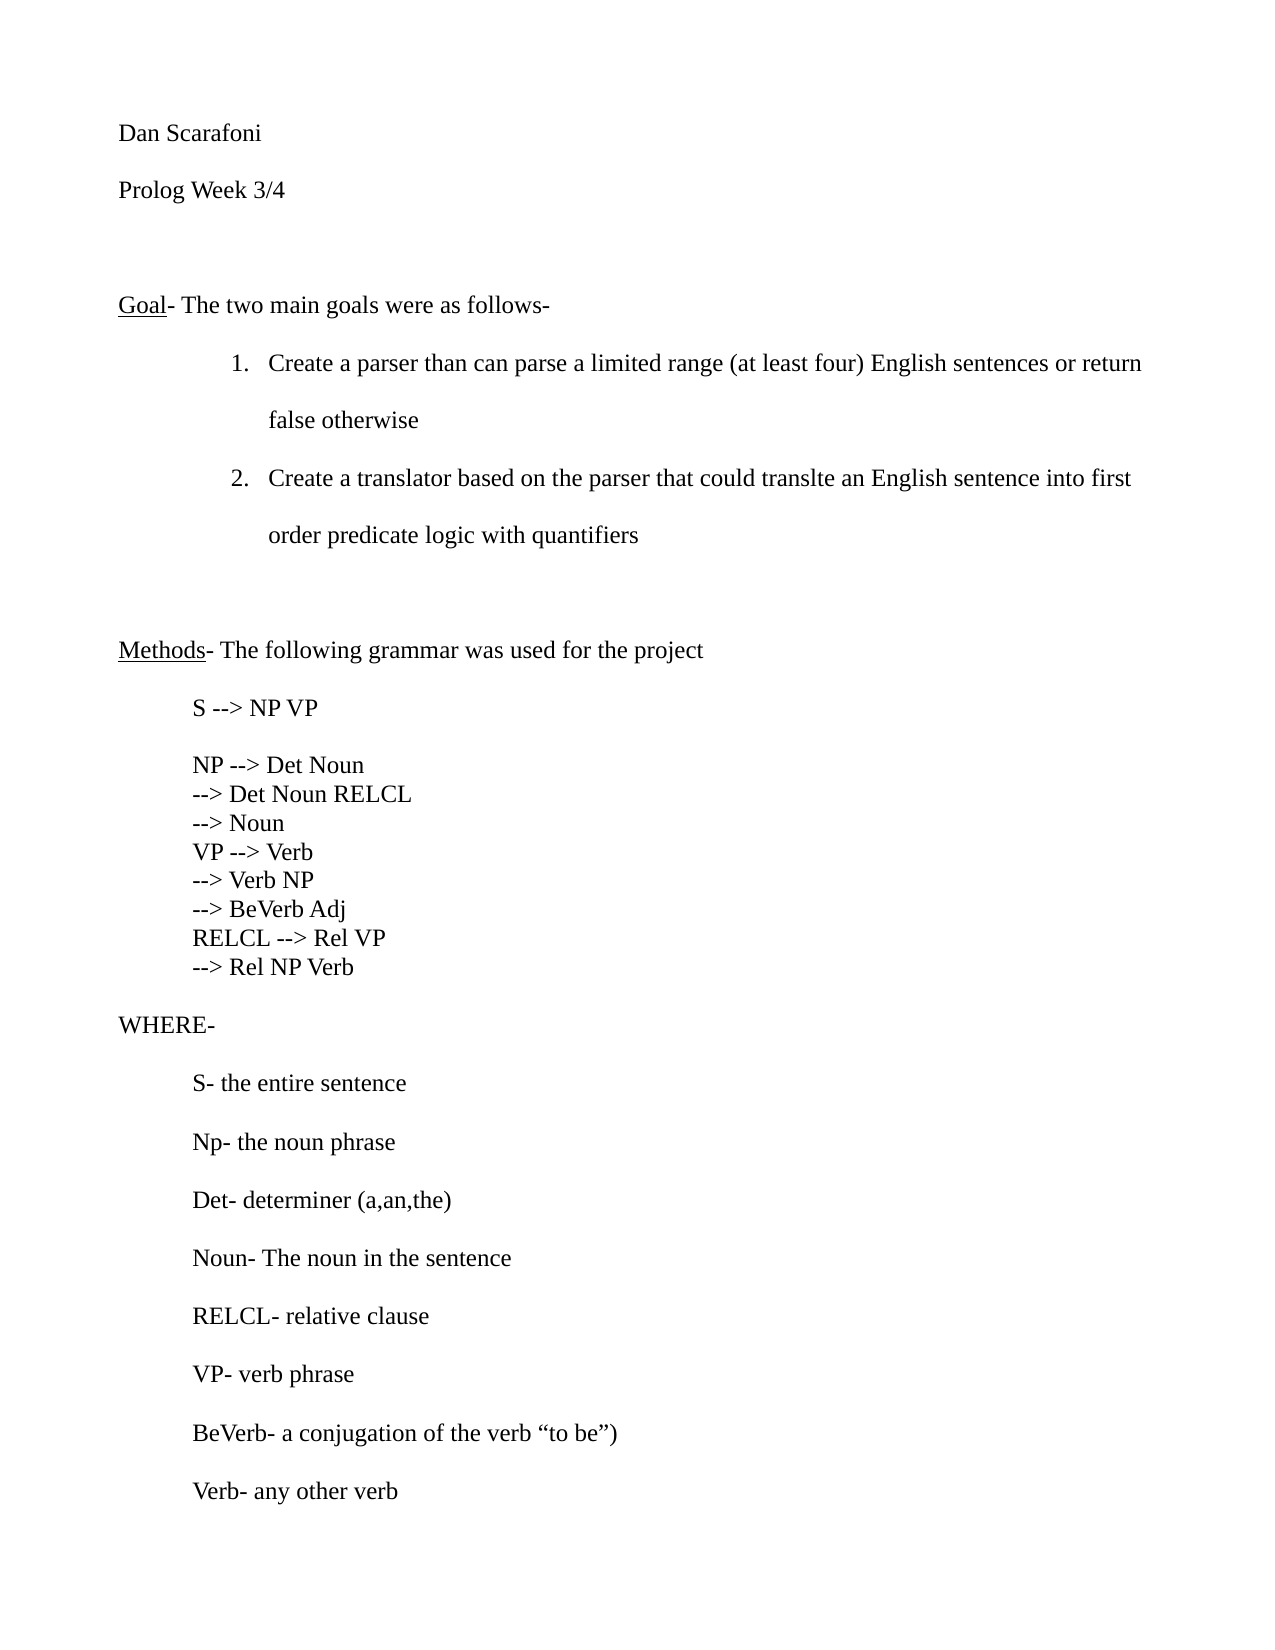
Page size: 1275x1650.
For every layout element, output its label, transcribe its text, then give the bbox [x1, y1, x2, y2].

text RELCL- relative clause [118, 1301, 1157, 1330]
text RELCL --> Rel VP [118, 923, 1157, 952]
text S --> NP VP [118, 693, 1157, 722]
text --> Rel NP Verb [118, 952, 1157, 981]
text Methods- The following grammar was used for the project [118, 636, 1157, 664]
text --> Det Noun RELCL [118, 779, 1157, 808]
text NP --> Det Noun [118, 751, 1157, 779]
text Np- the noun phrase [118, 1127, 1157, 1155]
text Det- determiner (a,an,the) [118, 1185, 1157, 1213]
text Prolog Week 3/4 [118, 176, 1157, 204]
text WHERE- [118, 1010, 1157, 1039]
text --> Noun [118, 808, 1157, 837]
text BeVerb- a conjugation of the verb “to be”) [118, 1418, 1157, 1446]
text --> Verb NP [118, 866, 1157, 894]
text Verb- any other verb [118, 1476, 1157, 1505]
list Create a translator based on the parser that could translte an English sentence into first order predicate logic with quantifiers [231, 463, 1157, 549]
list Create a parser than can parse a limited range (at least four) English sentences or return false otherwise [231, 348, 1157, 434]
text --> BeVerb Adj [118, 894, 1157, 923]
text Dan Scarafoni [118, 118, 1157, 147]
text S- the entire sentence [118, 1068, 1157, 1097]
text Goal- The two main goals were as follows- [118, 291, 1157, 319]
text VP- verb phrase [118, 1359, 1157, 1388]
text VP --> Verb [118, 837, 1157, 866]
text Noun- The noun in the sentence [118, 1243, 1157, 1272]
